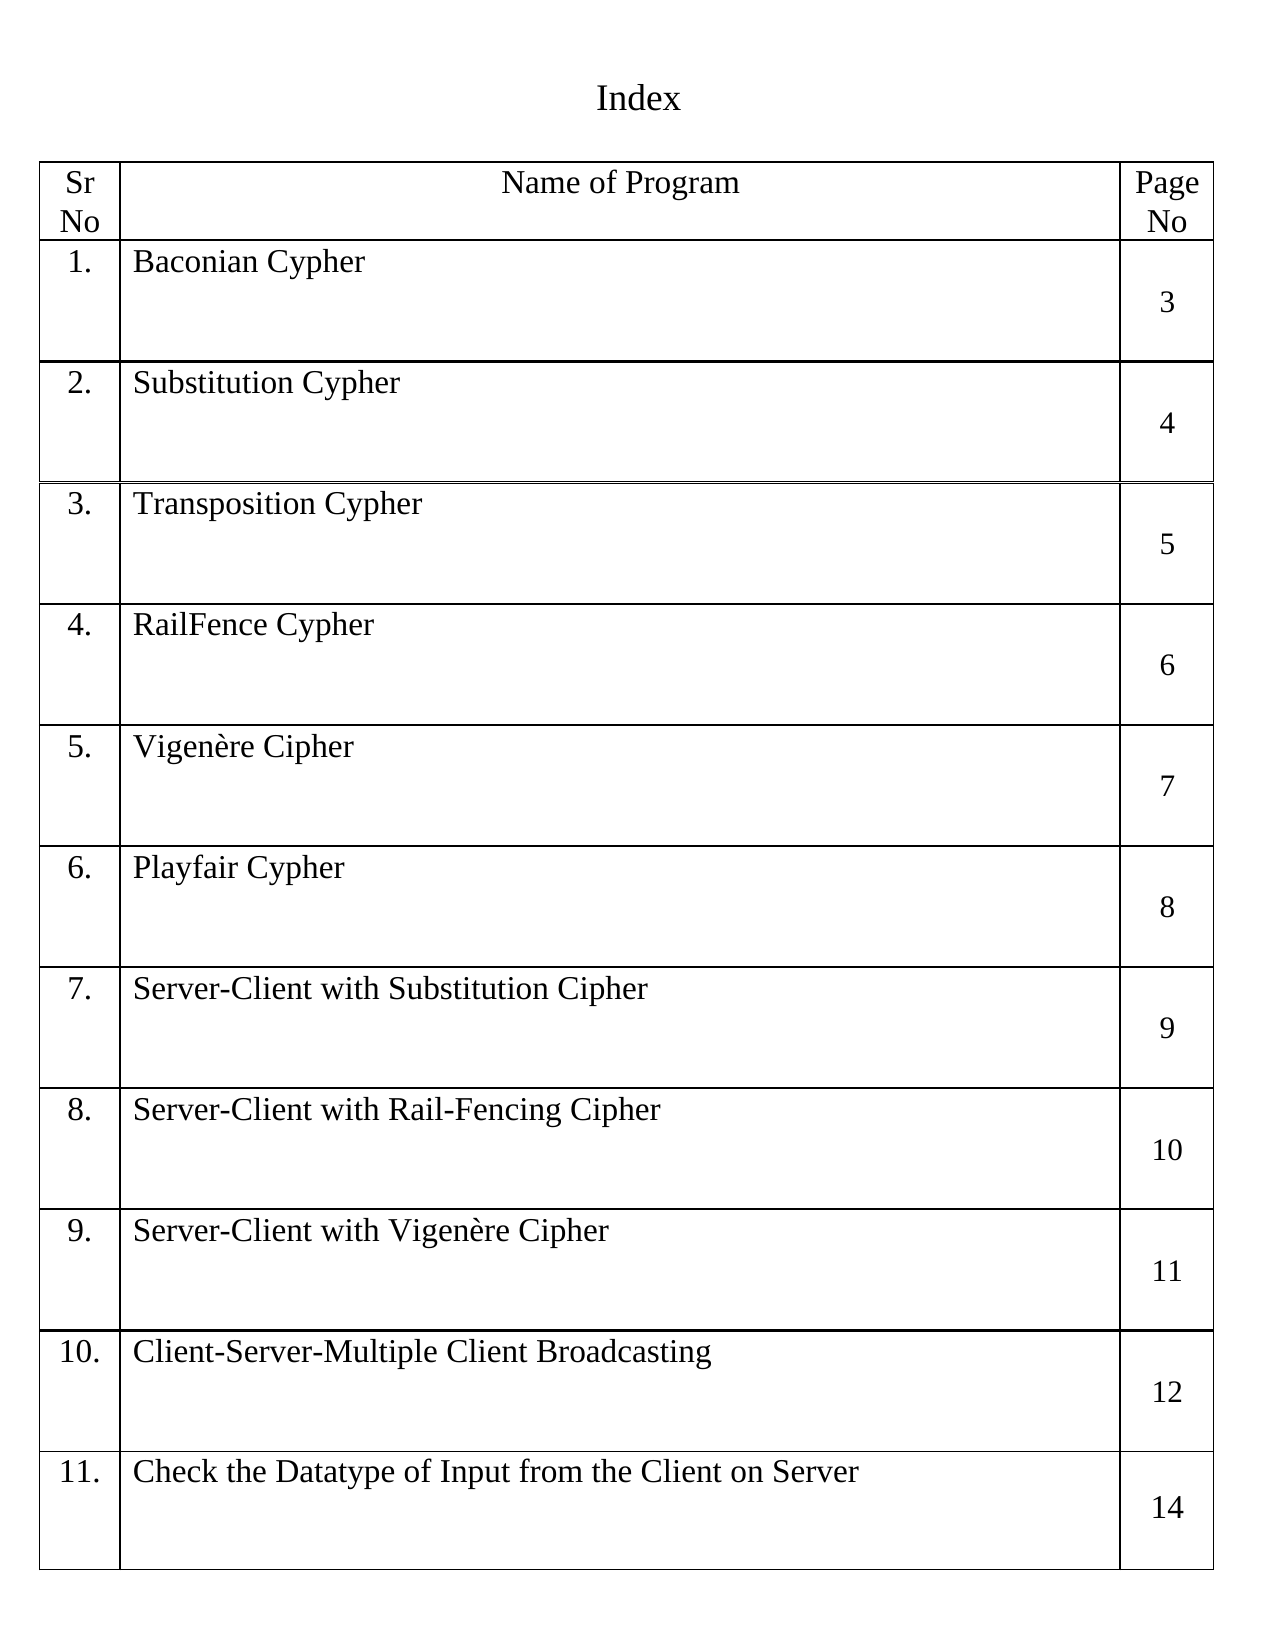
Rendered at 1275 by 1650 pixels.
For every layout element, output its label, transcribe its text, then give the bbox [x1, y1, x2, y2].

table_header Page No [1121, 163, 1213, 239]
table_cell Baconian Cypher [121, 241, 1119, 360]
table_cell 3 [1121, 241, 1213, 360]
table_cell Client-Server-Multiple Client Broadcasting [121, 1332, 1119, 1451]
text Index [200, 75, 1077, 118]
table_cell 6 [1121, 605, 1213, 724]
table_cell 8. [40, 1089, 119, 1208]
table_cell Playfair Cypher [121, 847, 1119, 966]
table_cell 10. [40, 1332, 119, 1451]
table_cell 9. [40, 1210, 119, 1329]
table_cell 12 [1121, 1332, 1213, 1451]
table_cell 2. [40, 363, 119, 481]
table_cell Substitution Cypher [121, 363, 1119, 481]
table_cell 11. [40, 1452, 119, 1569]
table_cell Server-Client with Vigenère Cipher [121, 1210, 1119, 1329]
table_cell 7 [1121, 726, 1213, 845]
table_cell 9 [1121, 968, 1213, 1087]
table_cell 3. [40, 484, 119, 603]
table_cell Server-Client with Rail-Fencing Cipher [121, 1089, 1119, 1208]
table_cell Transposition Cypher [121, 484, 1119, 603]
table_cell Vigenère Cipher [121, 726, 1119, 845]
table_cell RailFence Cypher [121, 605, 1119, 724]
table_cell 11 [1121, 1210, 1213, 1329]
table_cell 1. [40, 241, 119, 360]
table_cell 4. [40, 605, 119, 724]
table_header Sr No [40, 163, 119, 239]
table_cell 14 [1121, 1452, 1213, 1569]
table_header Name of Program [121, 163, 1119, 239]
table_cell Check the Datatype of Input from the Client on Server [121, 1452, 1119, 1569]
table_cell 6. [40, 847, 119, 966]
table_cell 7. [40, 968, 119, 1087]
table_cell 8 [1121, 847, 1213, 966]
table_cell Server-Client with Substitution Cipher [121, 968, 1119, 1087]
table_cell 4 [1121, 363, 1213, 481]
table_cell 5. [40, 726, 119, 845]
table_cell 5 [1121, 484, 1213, 603]
table_cell 10 [1121, 1089, 1213, 1208]
